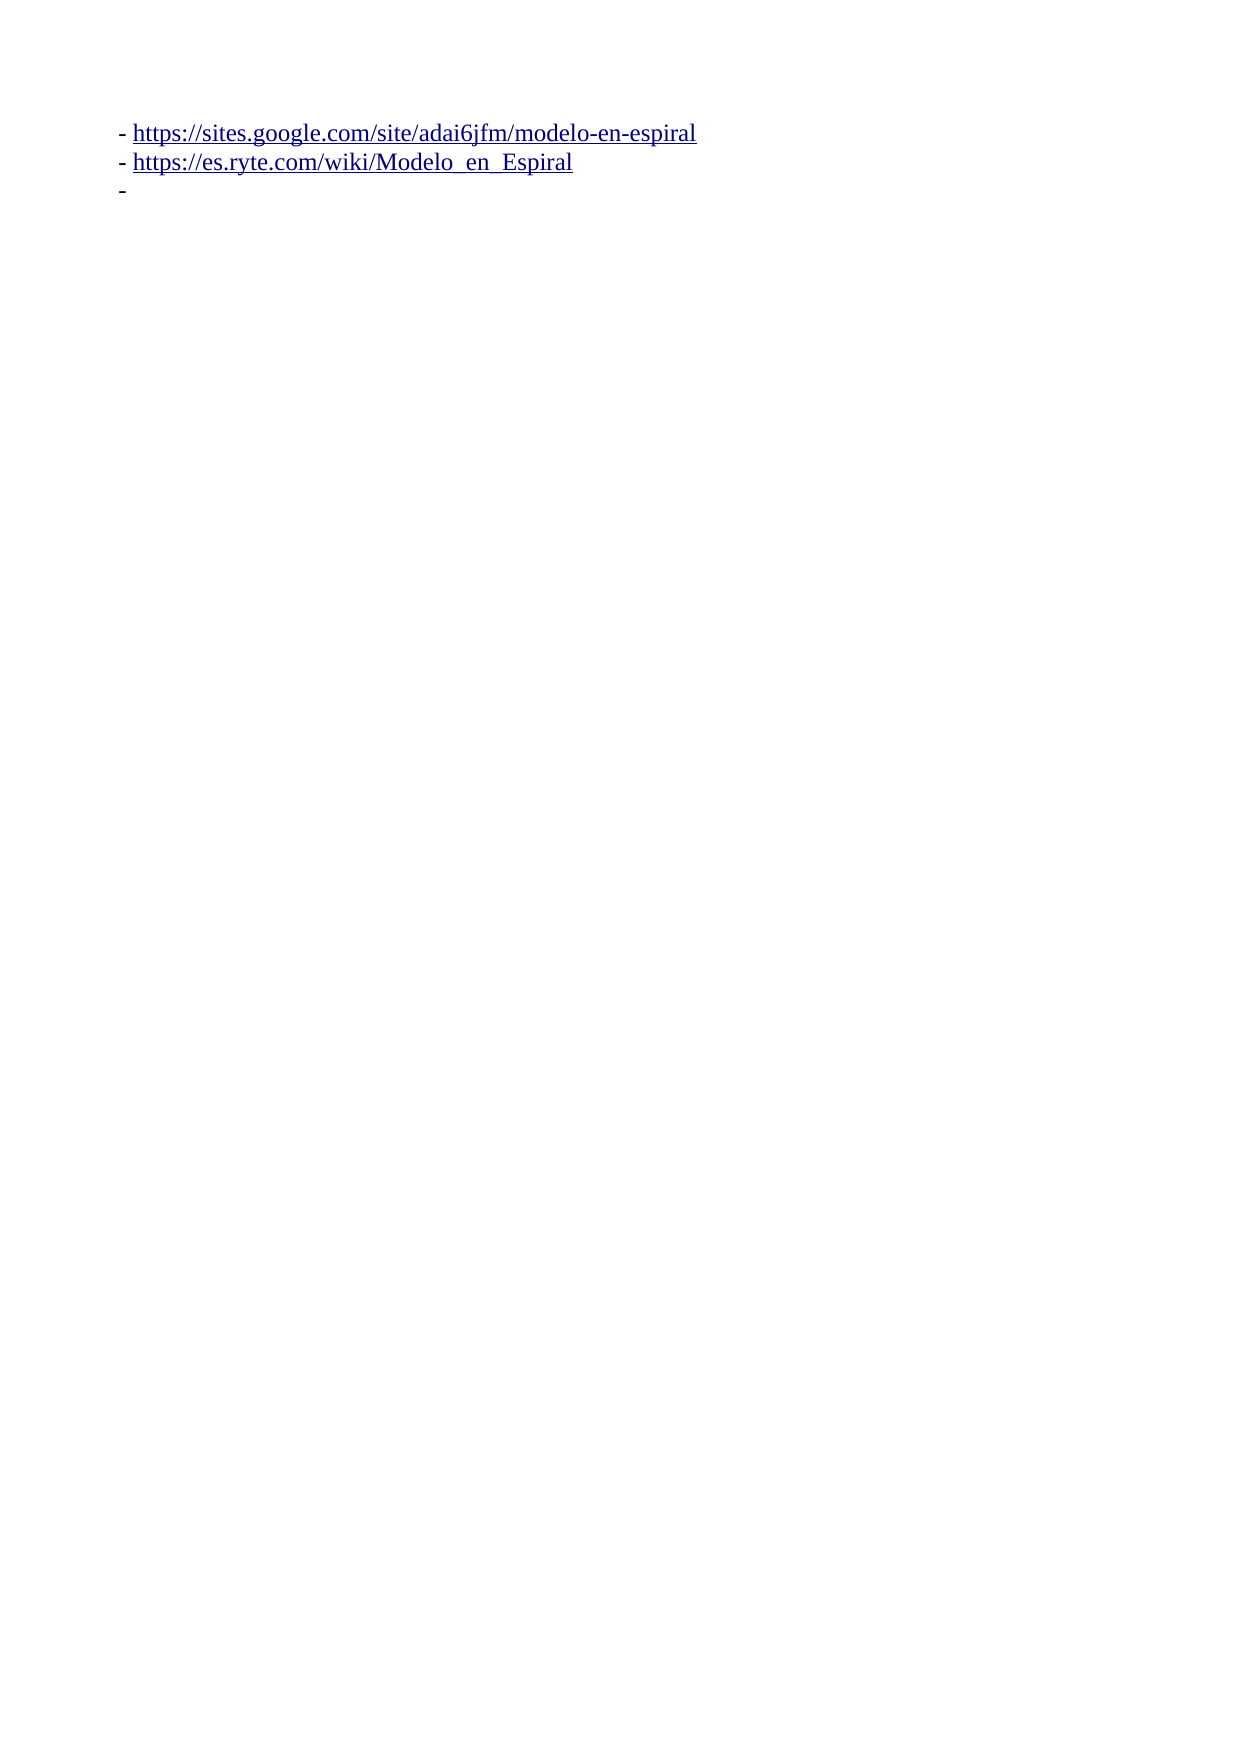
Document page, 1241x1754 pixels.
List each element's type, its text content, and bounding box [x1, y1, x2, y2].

text - [118, 176, 1122, 204]
text - https://es.ryte.com/wiki/Modelo_en_Espiral [118, 147, 1122, 176]
text - https://sites.google.com/site/adai6jfm/modelo-en-espiral [118, 118, 1122, 147]
